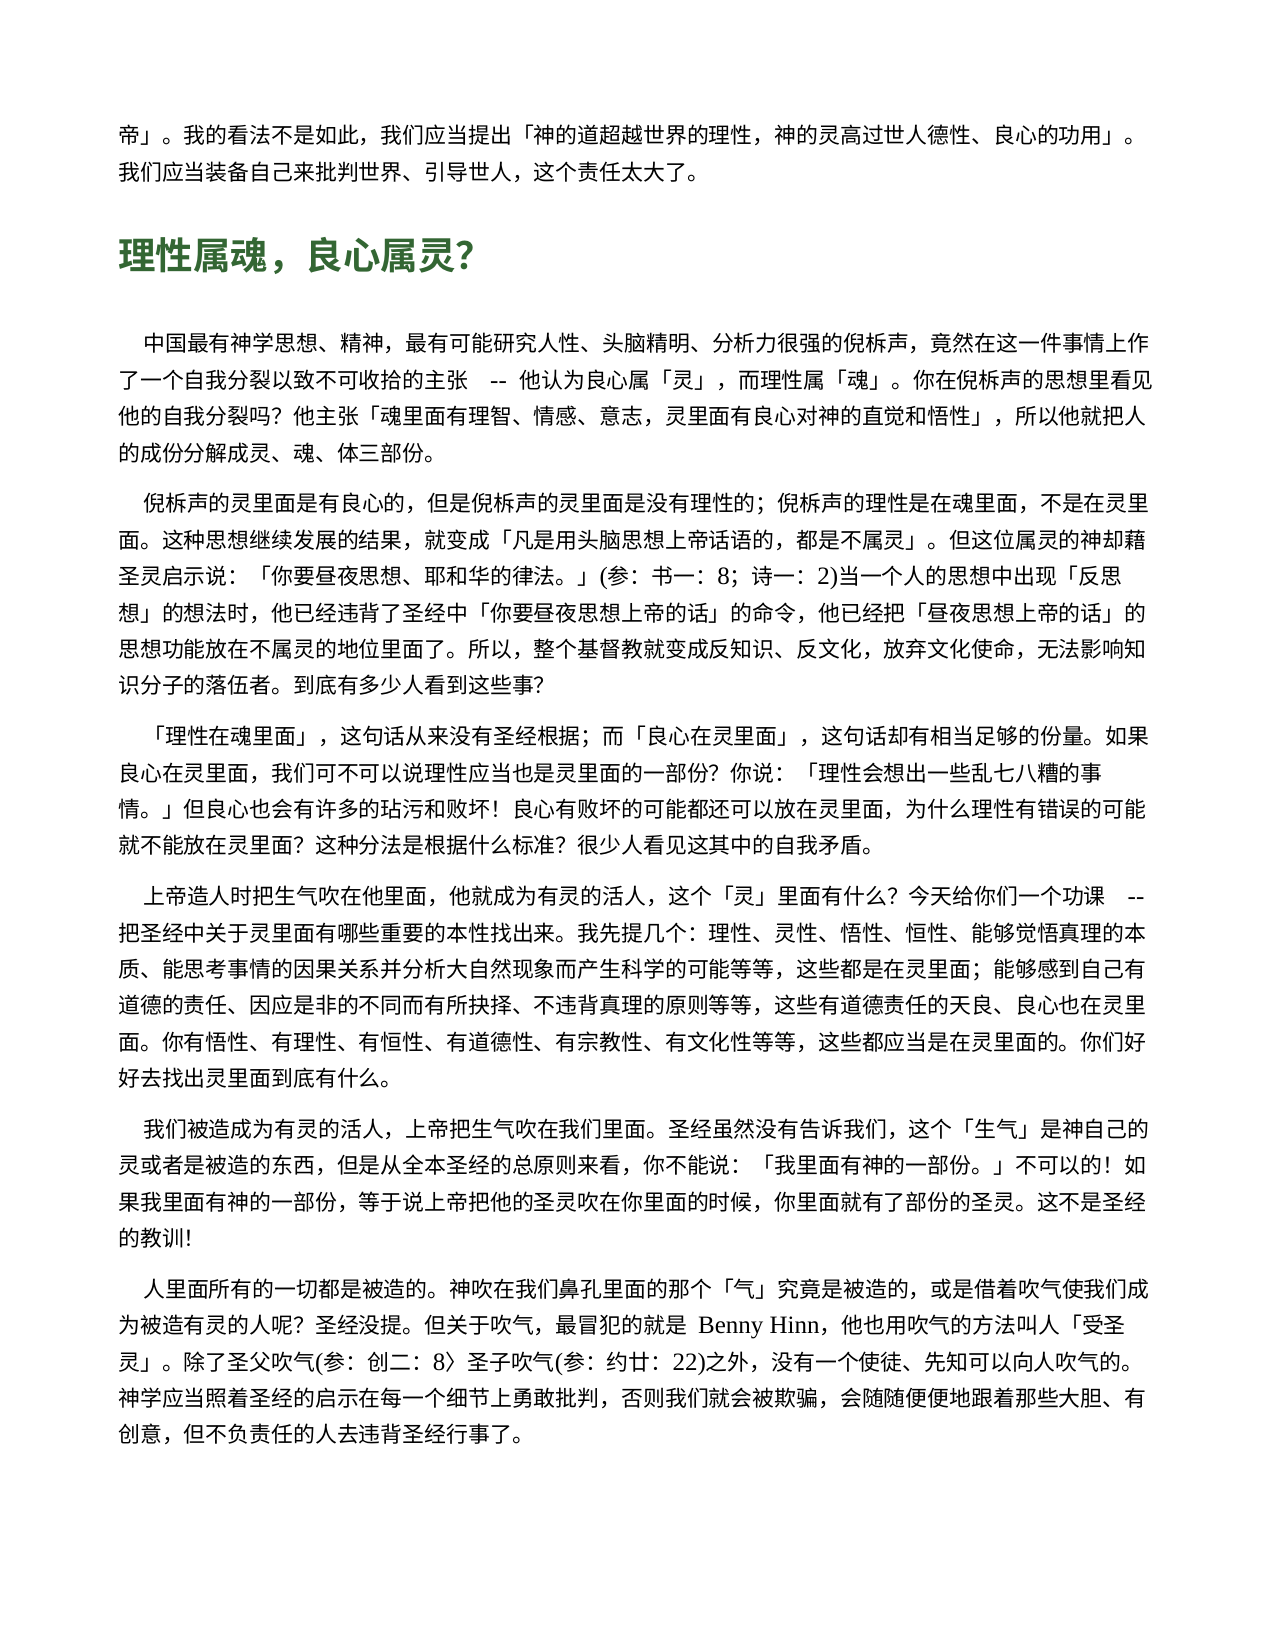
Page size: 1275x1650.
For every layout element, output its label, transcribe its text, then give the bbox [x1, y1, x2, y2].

subtitle 理性属魂，良心属灵？ [118, 226, 1157, 281]
text 帝」。我的看法不是如此，我们应当提出「神的道超越世界的理性，神的灵高过世人德性、良心的功用」。我们应当装备自己来批判世界、引导世人，这个责任太大了。 [118, 118, 1157, 186]
text 倪柝声的灵里面是有良心的，但是倪柝声的灵里面是没有理性的；倪柝声的理性是在魂里面，不是在灵里面。这种思想继续发展的结果，就变成「凡是用头脑思想上帝话语的，都是不属灵」。但这位属灵的神却藉圣灵启示说：「你要昼夜思想、耶和华的律法。」(参：书一：8；诗一：2)当一个人的思想中出现「反思想」的想法时，他已经违背了圣经中「你要昼夜思想上帝的话」的命令，他已经把「昼夜思想上帝的话」的思想功能放在不属灵的地位里面了。所以，整个基督教就变成反知识、反文化，放弃文化使命，无法影响知识分子的落伍者。到底有多少人看到这些事？ [118, 486, 1157, 700]
text 上帝造人时把生气吹在他里面，他就成为有灵的活人，这个「灵」里面有什么？今天给你们一个功课 -- 把圣经中关于灵里面有哪些重要的本性找出来。我先提几个：理性、灵性、悟性、恒性、能够觉悟真理的本质、能思考事情的因果关系并分析大自然现象而产生科学的可能等等，这些都是在灵里面；能够感到自己有道德的责任、因应是非的不同而有所抉择、不违背真理的原则等等，这些有道德责任的天良、良心也在灵里面。你有悟性、有理性、有恒性、有道德性、有宗教性、有文化性等等，这些都应当是在灵里面的。你们好好去找出灵里面到底有什么。 [118, 879, 1157, 1093]
text 「理性在魂里面」，这句话从来没有圣经根据；而「良心在灵里面」，这句话却有相当足够的份量。如果良心在灵里面，我们可不可以说理性应当也是灵里面的一部份？你说：「理性会想出一些乱七八糟的事情。」但良心也会有许多的玷污和败坏！良心有败坏的可能都还可以放在灵里面，为什么理性有错误的可能就不能放在灵里面？这种分法是根据什么标准？很少人看见这其中的自我矛盾。 [118, 719, 1157, 860]
text 中国最有神学思想、精神，最有可能研究人性、头脑精明、分析力很强的倪柝声，竟然在这一件事情上作了一个自我分裂以致不可收拾的主张 -- 他认为良心属「灵」，而理性属「魂」。你在倪柝声的思想里看见他的自我分裂吗？他主张「魂里面有理智、情感、意志，灵里面有良心对神的直觉和悟性」，所以他就把人的成份分解成灵、魂、体三部份。 [118, 293, 1157, 467]
text 人里面所有的一切都是被造的。神吹在我们鼻孔里面的那个「气」究竟是被造的，或是借着吹气使我们成为被造有灵的人呢？圣经没提。但关于吹气，最冒犯的就是 Benny Hinn，他也用吹气的方法叫人「受圣灵」。除了圣父吹气(参：创二：8〉圣子吹气(参：约廿：22)之外，没有一个使徒、先知可以向人吹气的。神学应当照着圣经的启示在每一个细节上勇敢批判，否则我们就会被欺骗，会随随便便地跟着那些大胆、有创意，但不负责任的人去违背圣经行事了。 [118, 1272, 1157, 1449]
text 我们被造成为有灵的活人，上帝把生气吹在我们里面。圣经虽然没有告诉我们，这个「生气」是神自己的灵或者是被造的东西，但是从全本圣经的总原则来看，你不能说：「我里面有神的一部份。」不可以的！如果我里面有神的一部份，等于说上帝把他的圣灵吹在你里面的时候，你里面就有了部份的圣灵。这不是圣经的教训！ [118, 1112, 1157, 1253]
